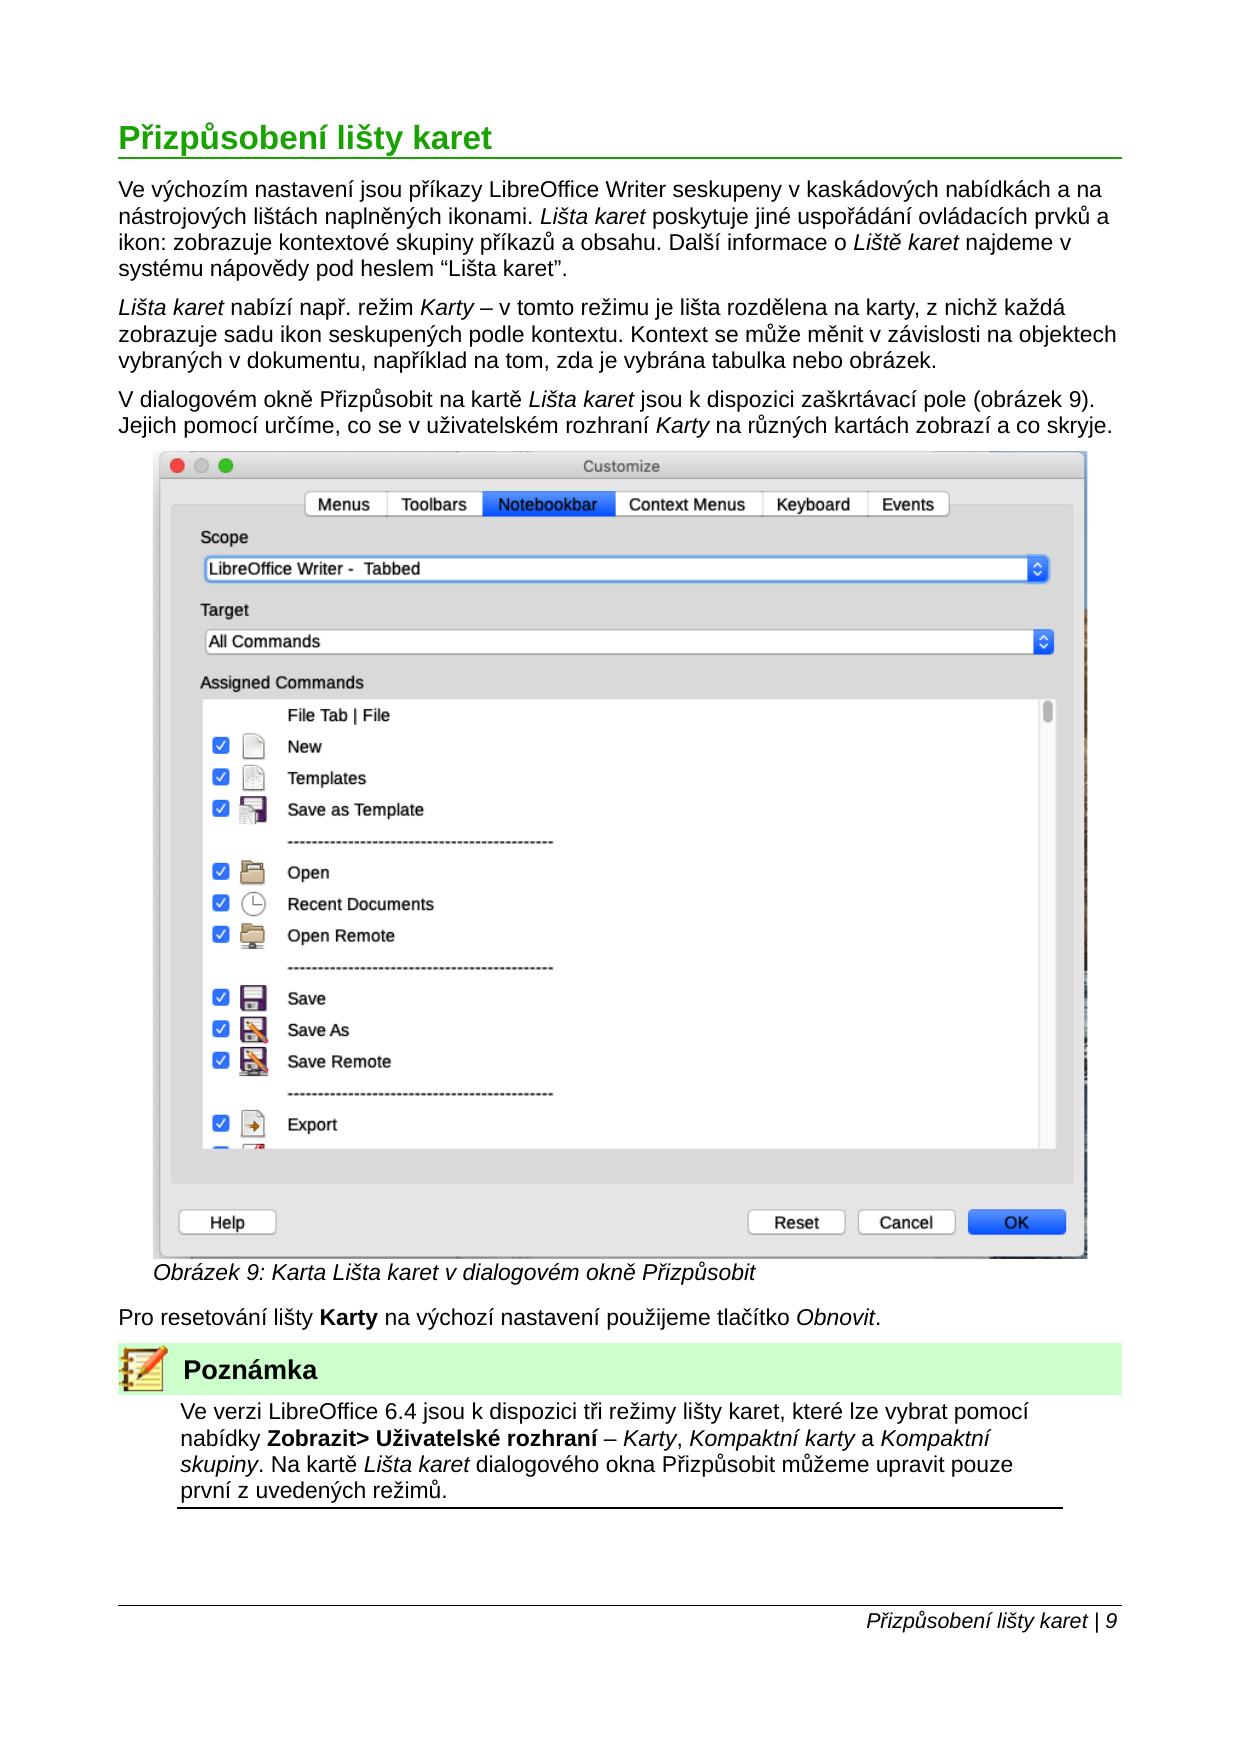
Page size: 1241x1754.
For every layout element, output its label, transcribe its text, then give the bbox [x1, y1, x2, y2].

subtitle Přizpůsobení lišty karet [118, 118, 1122, 157]
text Lišta karet nabízí např. režim Karty – v tomto režimu je lišta rozdělena na karty, z nichž každá zobrazuje sadu ikon seskupených podle kontextu. Kontext se může měnit v závislosti na objektech vybraných v dokumentu, například na tom, zda je vybrána tabulka nebo obrázek. [118, 294, 1122, 373]
subtitle Poznámka [118, 1343, 1122, 1395]
text V dialogovém okně Přizpůsobit na kartě Lišta karet jsou k dispozici zaškrtávací pole (obrázek 9). Jejich pomocí určíme, co se v uživatelském rozhraní Karty na různých kartách zobrazí a co skryje. [118, 386, 1122, 438]
text Obrázek 9: Karta Lišta karet v dialogovém okně Přizpůsobit [153, 1259, 1087, 1285]
picture [152, 451, 1088, 1259]
text Ve verzi LibreOffice 6.4 jsou k dispozici tři režimy lišty karet, které lze vybrat pomocí nabídky Zobrazit> Uživatelské rozhraní – Karty, Kompaktní karty a Kompaktní skupiny. Na kartě Lišta karet dialogového okna Přizpůsobit můžeme upravit pouze první z uvedených režimů. [177, 1395, 1063, 1507]
text Pro resetování lišty Karty na výchozí nastavení použijeme tlačítko Obnovit. [118, 1304, 1122, 1331]
picture [119, 1344, 170, 1395]
text Ve výchozím nastavení jsou příkazy LibreOffice Writer seskupeny v kaskádových nabídkách a na nástrojových lištách naplněných ikonami. Lišta karet poskytuje jiné uspořádání ovládacích prvků a ikon: zobrazuje kontextové skupiny příkazů a obsahu. Další informace o Liště karet najdeme v systému nápovědy pod heslem “Lišta karet”. [118, 176, 1122, 282]
